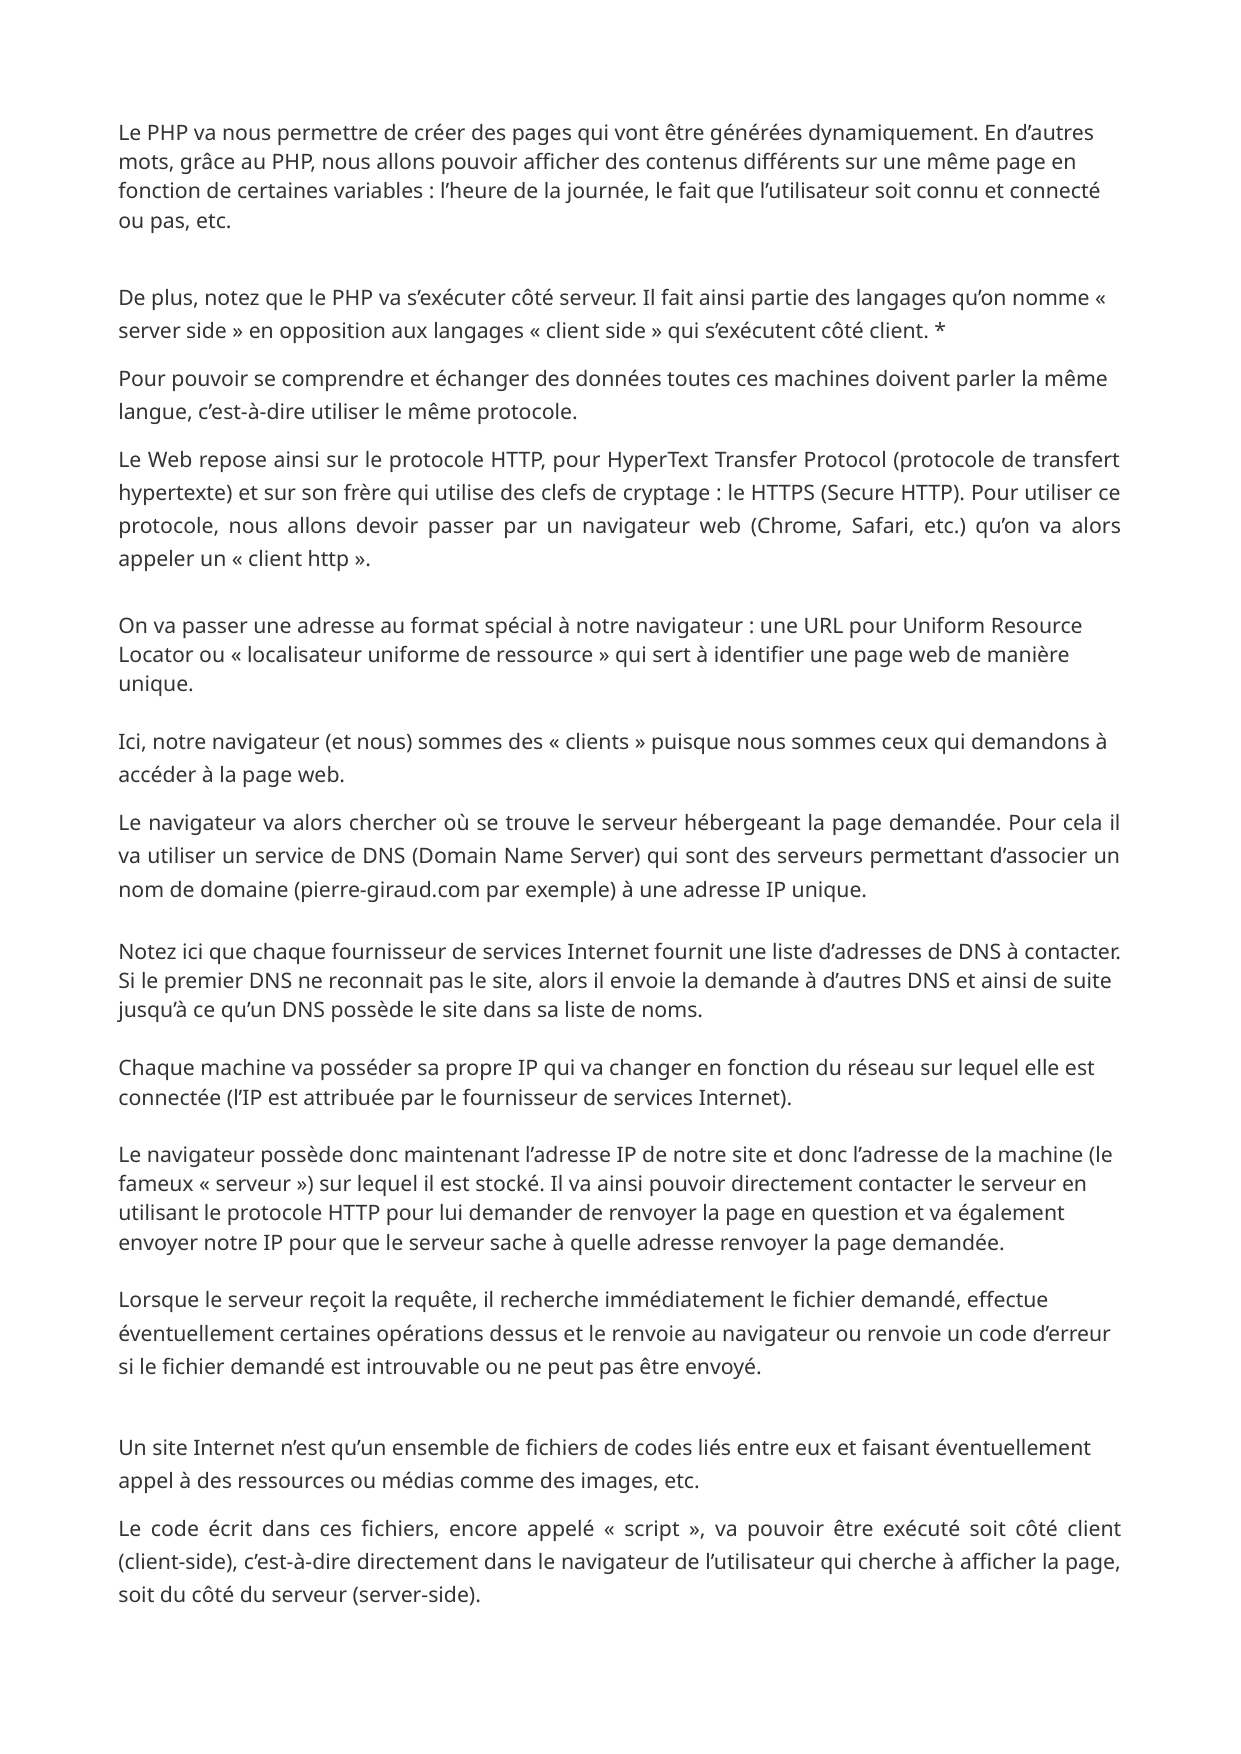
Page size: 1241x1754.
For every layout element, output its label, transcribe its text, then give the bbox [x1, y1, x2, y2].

text Lorsque le serveur reçoit la requête, il recherche immédiatement le fichier demandé, effectue éventuellement certaines opérations dessus et le renvoie au navigateur ou renvoie un code d’erreur si le fichier demandé est introuvable ou ne peut pas être envoyé. [118, 1285, 1122, 1381]
text Un site Internet n’est qu’un ensemble de fichiers de codes liés entre eux et faisant éventuellement appel à des ressources ou médias comme des images, etc. [118, 1432, 1122, 1494]
text On va passer une adresse au format spécial à notre navigateur : une URL pour Uniform Resource Locator ou « localisateur uniforme de ressource » qui sert à identifier une page web de manière unique. [118, 611, 1122, 698]
text Le PHP va nous permettre de créer des pages qui vont être générées dynamiquement. En d’autres mots, grâce au PHP, nous allons pouvoir afficher des contenus différents sur une même page en fonction de certaines variables : l’heure de la journée, le fait que l’utilisateur soit connu et connecté ou pas, etc. [118, 118, 1122, 234]
text Le navigateur va alors chercher où se trouve le serveur hébergeant la page demandée. Pour cela il va utiliser un service de DNS (Domain Name Server) qui sont des serveurs permettant d’associer un nom de domaine (pierre-giraud.com par exemple) à une adresse IP unique. [118, 808, 1122, 903]
text Ici, notre navigateur (et nous) sommes des « clients » puisque nous sommes ceux qui demandons à accéder à la page web. [118, 727, 1122, 789]
text Notez ici que chaque fournisseur de services Internet fournit une liste d’adresses de DNS à contacter. Si le premier DNS ne reconnait pas le site, alors il envoie la demande à d’autres DNS et ainsi de suite jusqu’à ce qu’un DNS possède le site dans sa liste de noms. [118, 936, 1122, 1024]
text Le Web repose ainsi sur le protocole HTTP, pour HyperText Transfer Protocol (protocole de transfert hypertexte) et sur son frère qui utilise des clefs de cryptage : le HTTPS (Secure HTTP). Pour utiliser ce protocole, nous allons devoir passer par un navigateur web (Chrome, Safari, etc.) qu’on va alors appeler un « client http ». [118, 444, 1122, 573]
text Le code écrit dans ces fichiers, encore appelé « script », va pouvoir être exécuté soit côté client (client-side), c’est-à-dire directement dans le navigateur de l’utilisateur qui cherche à afficher la page, soit du côté du serveur (server-side). [118, 1513, 1122, 1609]
text De plus, notez que le PHP va s’exécuter côté serveur. Il fait ainsi partie des langages qu’on nomme « server side » en opposition aux langages « client side » qui s’exécutent côté client. * [118, 282, 1122, 344]
text Pour pouvoir se comprendre et échanger des données toutes ces machines doivent parler la même langue, c’est-à-dire utiliser le même protocole. [118, 363, 1122, 426]
text Chaque machine va posséder sa propre IP qui va changer en fonction du réseau sur lequel elle est connectée (l’IP est attribuée par le fournisseur de services Internet). [118, 1053, 1122, 1111]
text Le navigateur possède donc maintenant l’adresse IP de notre site et donc l’adresse de la machine (le fameux « serveur ») sur lequel il est stocké. Il va ainsi pouvoir directement contacter le serveur en utilisant le protocole HTTP pour lui demander de renvoyer la page en question et va également envoyer notre IP pour que le serveur sache à quelle adresse renvoyer la page demandée. [118, 1140, 1122, 1256]
